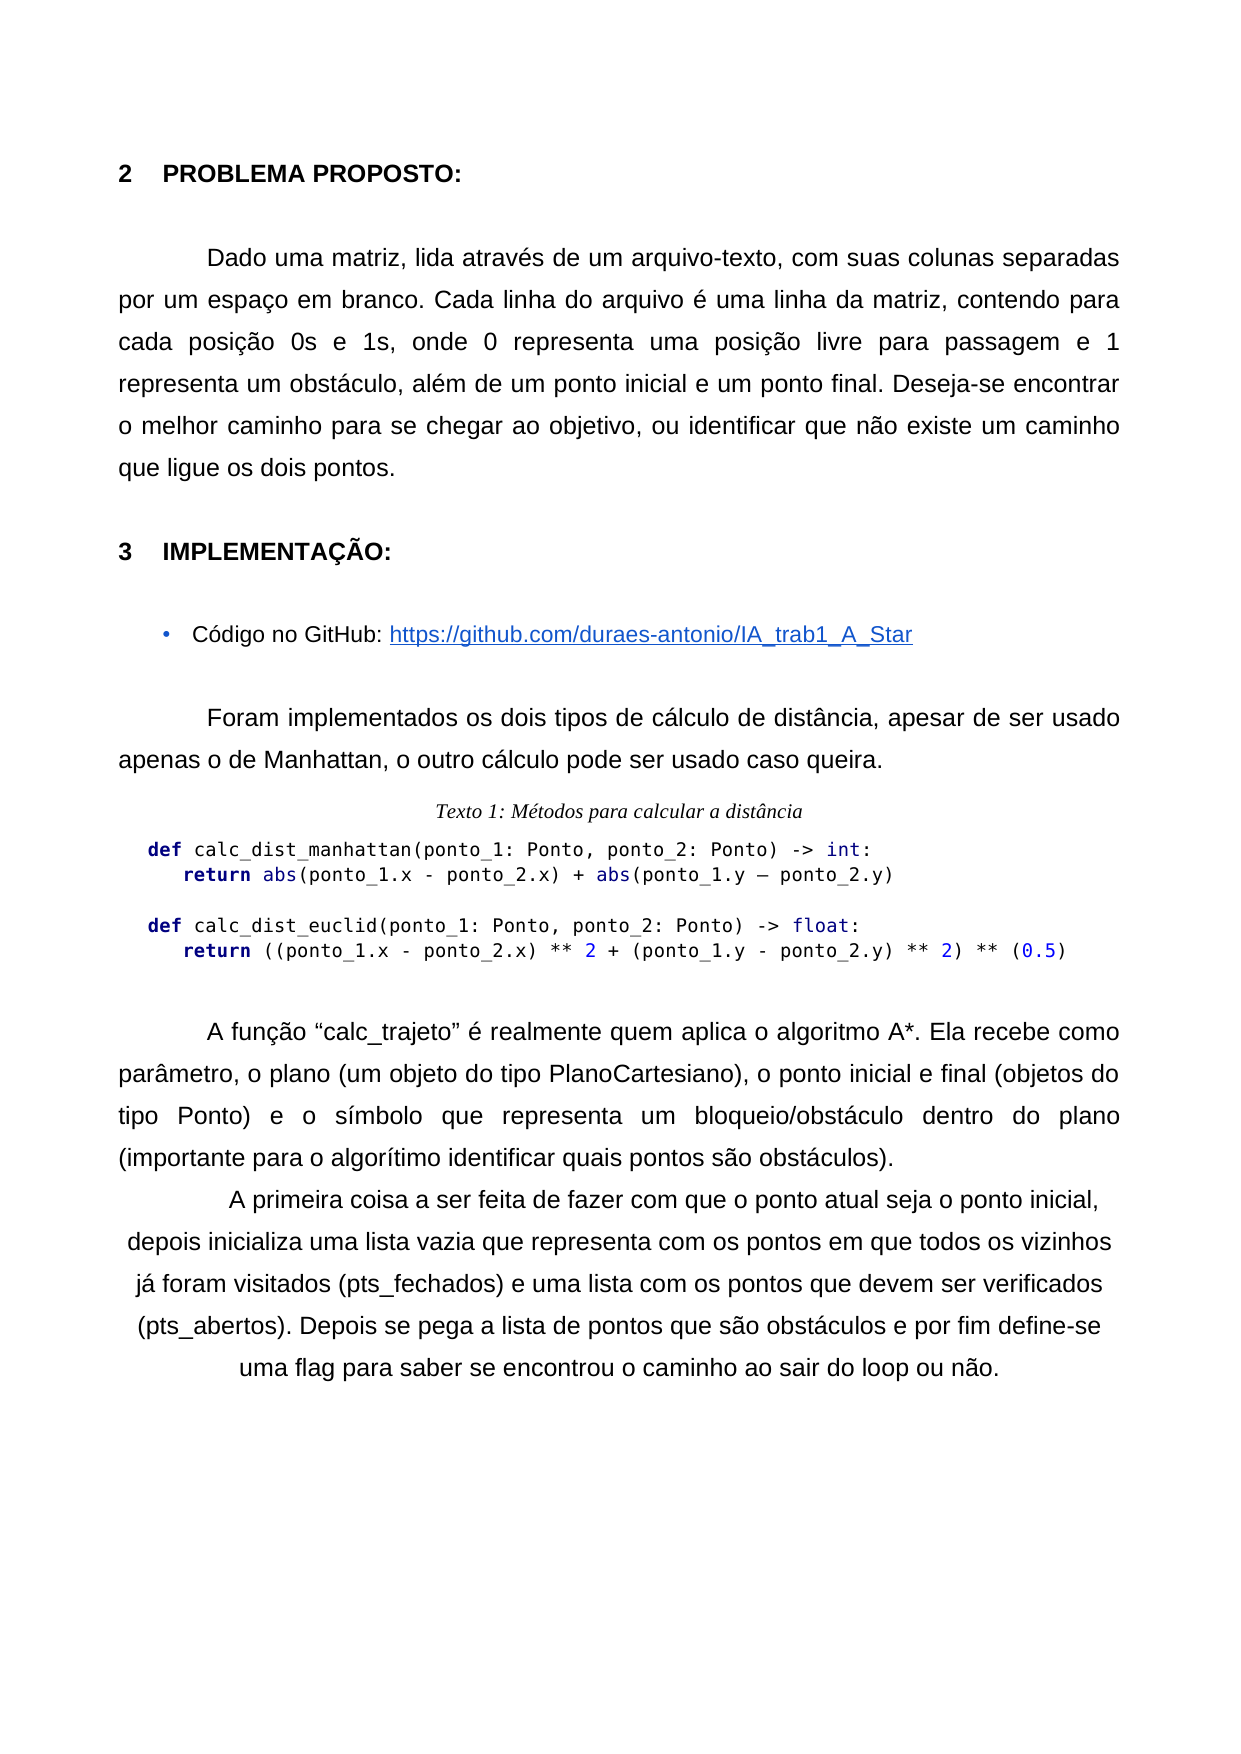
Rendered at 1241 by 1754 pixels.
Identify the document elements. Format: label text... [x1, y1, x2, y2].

text A função “calc_trajeto” é realmente quem aplica o algoritmo A*. Ela recebe como parâmetro, o plano (um objeto do tipo PlanoCartesiano), o ponto inicial e final (objetos do tipo Ponto) e o símbolo que representa um bloqueio/obstáculo dentro do plano (importante para o algorítimo identificar quais pontos são obstáculos). [118, 1018, 1122, 1172]
text Texto 1: Métodos para calcular a distância [148, 800, 1093, 823]
text A primeira coisa a ser feita de fazer com que o ponto atual seja o ponto inicial, depois inicializa uma lista vazia que representa com os pontos em que todos os vizinhos já foram visitados (pts_fechados) e uma lista com os pontos que devem ser verificados (pts_abertos). Depois se pega a lista de pontos que são obstáculos e por fim define-se uma flag para saber se encontrou o caminho ao sair do loop ou não. [118, 1186, 1122, 1382]
list Código no GitHub: https://github.com/duraes-antonio/IA_trab1_A_Star [162, 622, 1122, 648]
text Dado uma matriz, lida através de um arquivo-texto, com suas colunas separadas por um espaço em branco. Cada linha do arquivo é uma linha da matriz, contendo para cada posição 0s e 1s, onde 0 representa uma posição livre para passagem e 1 representa um obstáculo, além de um ponto inicial e um ponto final. Deseja-se encontrar o melhor caminho para se chegar ao objetivo, ou identificar que não existe um caminho que ligue os dois pontos. [118, 244, 1122, 482]
subtitle Implementação: [118, 538, 1122, 566]
text def calc_dist_euclid(ponto_1: Ponto, ponto_2: Ponto) -> float: [148, 915, 1093, 937]
subtitle Problema Proposto: [118, 160, 1122, 188]
text Foram implementados os dois tipos de cálculo de distância, apesar de ser usado apenas o de Manhattan, o outro cálculo pode ser usado caso queira. [118, 704, 1122, 774]
text def calc_dist_manhattan(ponto_1: Ponto, ponto_2: Ponto) -> int: [148, 839, 1093, 861]
text return abs(ponto_1.x - ponto_2.x) + abs(ponto_1.y – ponto_2.y) [148, 864, 1093, 886]
text return ((ponto_1.x - ponto_2.x) ** 2 + (ponto_1.y - ponto_2.y) ** 2) ** (0.5) [148, 940, 1093, 962]
